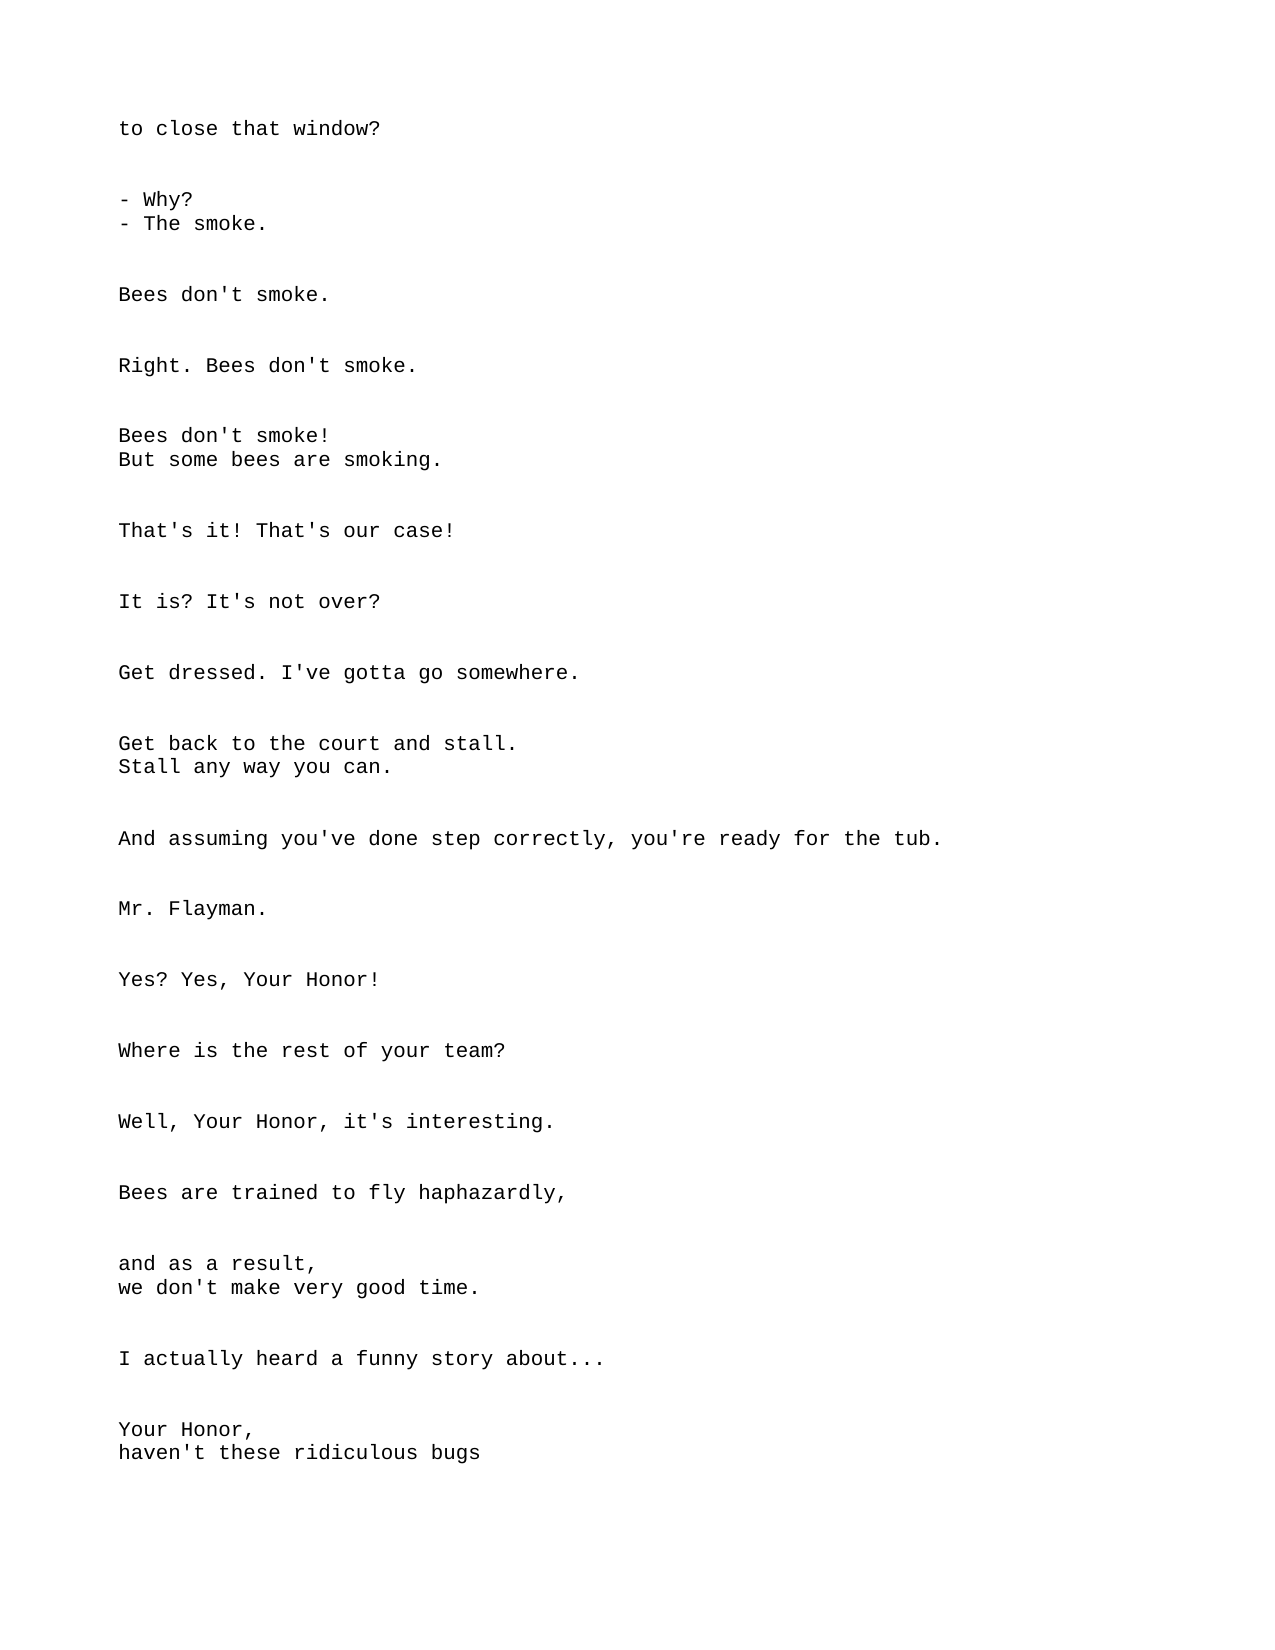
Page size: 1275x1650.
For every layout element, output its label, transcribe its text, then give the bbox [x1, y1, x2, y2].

text That's it! That's our case! [118, 520, 1157, 544]
text Bees don't smoke! [118, 426, 1157, 449]
text and as a result, [118, 1253, 1157, 1277]
text Where is the rest of your team? [118, 1040, 1157, 1064]
text Well, Your Honor, it's interesting. [118, 1111, 1157, 1135]
text Right. Bees don't smoke. [118, 354, 1157, 378]
text haven't these ridiculous bugs [118, 1442, 1157, 1466]
text we don't make very good time. [118, 1277, 1157, 1300]
text Bees don't smoke. [118, 284, 1157, 307]
text - The smoke. [118, 213, 1157, 236]
text It is? It's not over? [118, 591, 1157, 615]
text to close that window? [118, 118, 1157, 142]
text Your Honor, [118, 1419, 1157, 1442]
text But some bees are smoking. [118, 449, 1157, 473]
text Yes? Yes, Your Honor! [118, 969, 1157, 993]
text Get dressed. I've gotta go somewhere. [118, 662, 1157, 686]
text And assuming you've done step correctly, you're ready for the tub. [118, 827, 1157, 851]
text Mr. Flayman. [118, 898, 1157, 922]
text - Why? [118, 189, 1157, 213]
text I actually heard a funny story about... [118, 1348, 1157, 1371]
text Get back to the court and stall. [118, 733, 1157, 757]
text Bees are trained to fly haphazardly, [118, 1182, 1157, 1206]
text Stall any way you can. [118, 757, 1157, 780]
